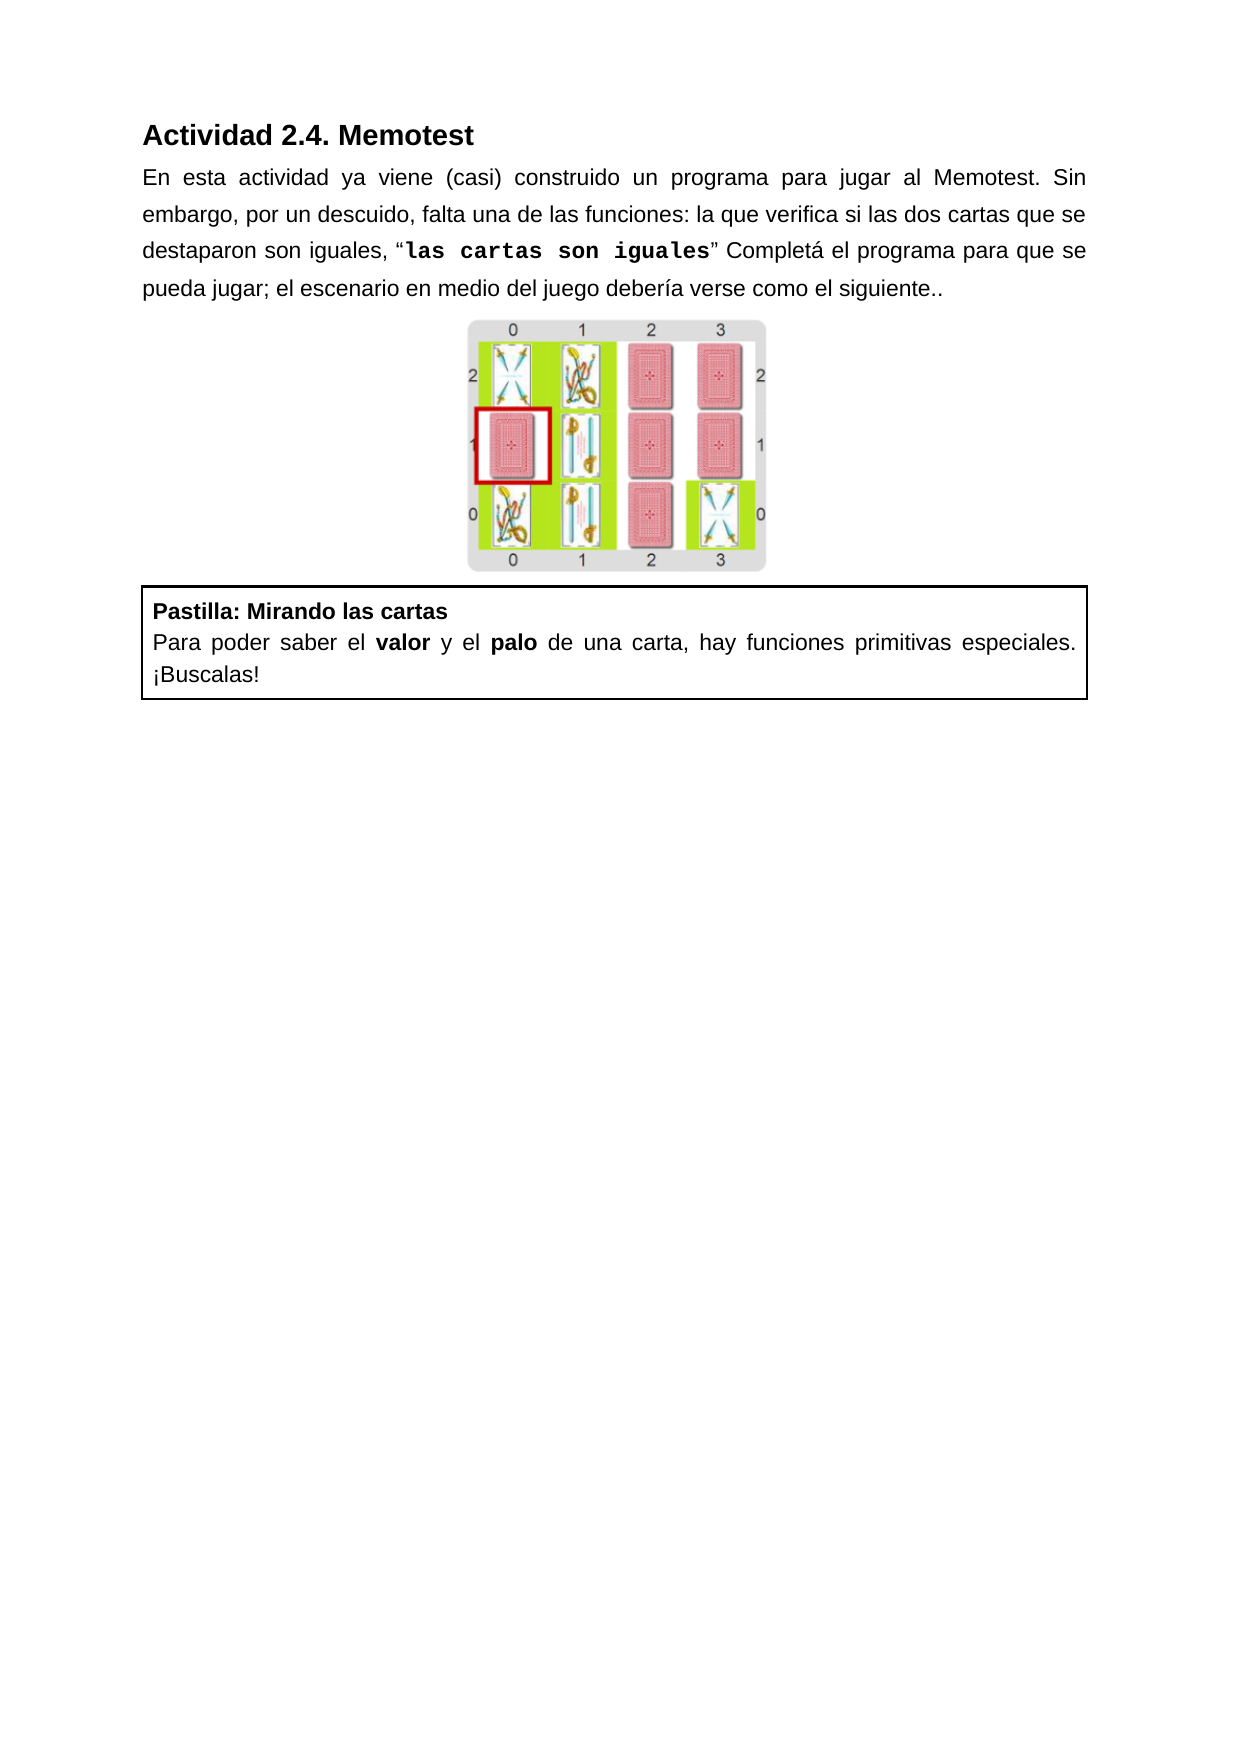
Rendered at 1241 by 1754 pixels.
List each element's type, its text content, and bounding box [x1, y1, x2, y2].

table_header Pastilla: Mirando las cartas Para poder saber el valor y el palo de una carta, hay funciones primitivas especiales. ¡Buscalas! [143, 588, 1086, 698]
text Actividad 2.4. Memotest [142, 118, 1087, 152]
picture [458, 311, 771, 576]
text En esta actividad ya viene (casi) construido un programa para jugar al Memotest. Sin embargo, por un descuido, falta una de las funciones: la que verifica si las dos cartas que se destaparon son iguales, “las cartas son iguales” Completá el programa para que se pueda jugar; el escenario en medio del juego debería verse como el siguiente.. [142, 164, 1087, 302]
